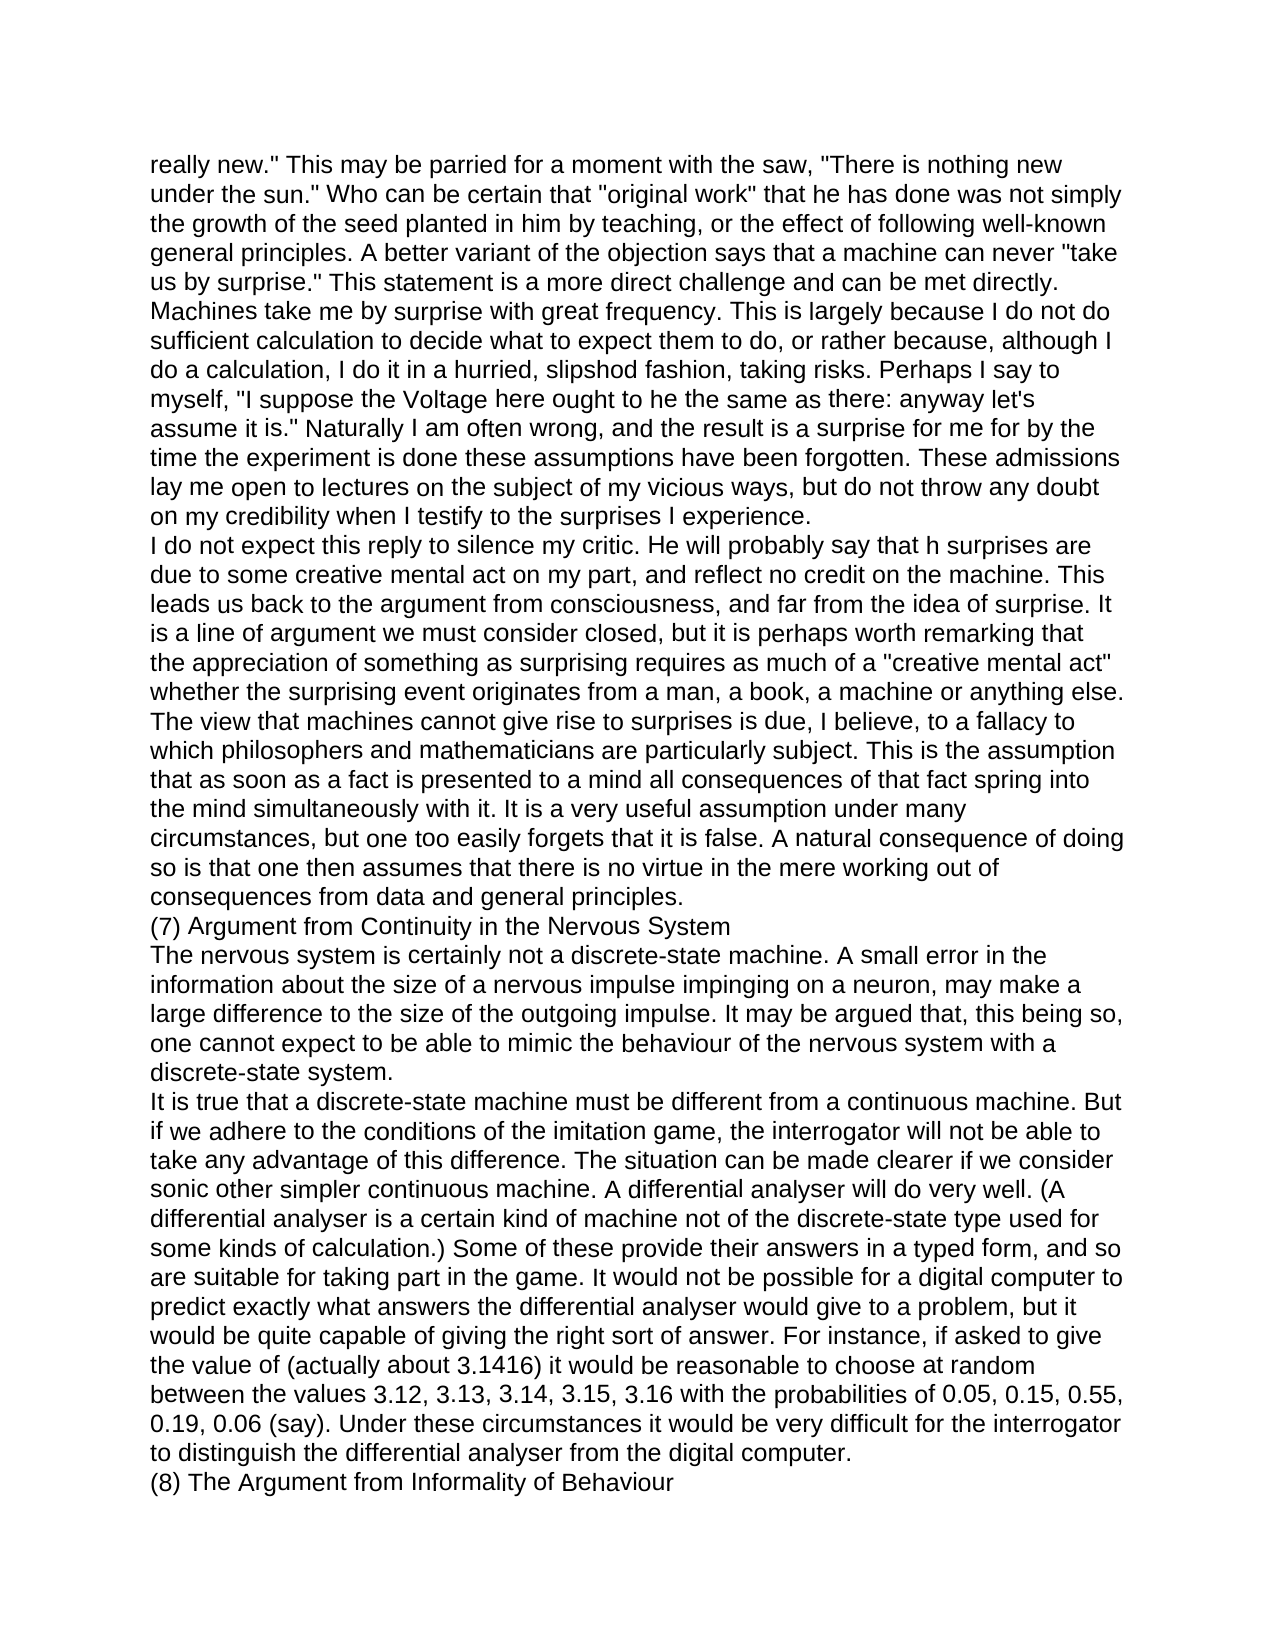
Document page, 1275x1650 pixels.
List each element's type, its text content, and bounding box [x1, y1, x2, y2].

text (8) The Argument from Informality of Behaviour [150, 1467, 1125, 1496]
text (7) Argument from Continuity in the Nervous System [150, 911, 1125, 940]
text I do not expect this reply to silence my critic. He will probably say that h surprises are due to some creative mental act on my part, and reflect no credit on the machine. This leads us back to the argument from consciousness, and far from the idea of surprise. It is a line of argument we must consider closed, but it is perhaps worth remarking that the appreciation of something as surprising requires as much of a "creative mental act" whether the surprising event originates from a man, a book, a machine or anything else. [150, 531, 1125, 706]
text It is true that a discrete-state machine must be different from a continuous machine. But if we adhere to the conditions of the imitation game, the interrogator will not be able to take any advantage of this difference. The situation can be made clearer if we consider sonic other simpler continuous machine. A differential analyser will do very well. (A differential analyser is a certain kind of machine not of the discrete-state type used for some kinds of calculation.) Some of these provide their answers in a typed form, and so are suitable for taking part in the game. It would not be possible for a digital computer to predict exactly what answers the differential analyser would give to a problem, but it would be quite capable of giving the right sort of answer. For instance, if asked to give the value of (actually about 3.1416) it would be reasonable to choose at random between the values 3.12, 3.13, 3.14, 3.15, 3.16 with the probabilities of 0.05, 0.15, 0.55, 0.19, 0.06 (say). Under these circumstances it would be very difficult for the interrogator to distinguish the differential analyser from the digital computer. [150, 1087, 1125, 1467]
text The nervous system is certainly not a discrete-state machine. A small error in the information about the size of a nervous impulse impinging on a neuron, may make a large difference to the size of the outgoing impulse. It may be argued that, this being so, one cannot expect to be able to mimic the behaviour of the nervous system with a discrete-state system. [150, 940, 1125, 1087]
text The view that machines cannot give rise to surprises is due, I believe, to a fallacy to which philosophers and mathematicians are particularly subject. This is the assumption that as soon as a fact is presented to a mind all consequences of that fact spring into the mind simultaneously with it. It is a very useful assumption under many circumstances, but one too easily forgets that it is false. A natural consequence of doing so is that one then assumes that there is no virtue in the mere working out of consequences from data and general principles. [150, 706, 1125, 911]
text really new." This may be parried for a moment with the saw, "There is nothing new under the sun." Who can be certain that "original work" that he has done was not simply the growth of the seed planted in him by teaching, or the effect of following well-known general principles. A better variant of the objection says that a machine can never "take us by surprise." This statement is a more direct challenge and can be met directly. Machines take me by surprise with great frequency. This is largely because I do not do sufficient calculation to decide what to expect them to do, or rather because, although I do a calculation, I do it in a hurried, slipshod fashion, taking risks. Perhaps I say to myself, "I suppose the Voltage here ought to he the same as there: anyway let's assume it is." Naturally I am often wrong, and the result is a surprise for me for by the time the experiment is done these assumptions have been forgotten. These admissions lay me open to lectures on the subject of my vicious ways, but do not throw any doubt on my credibility when I testify to the surprises I experience. [150, 150, 1125, 531]
